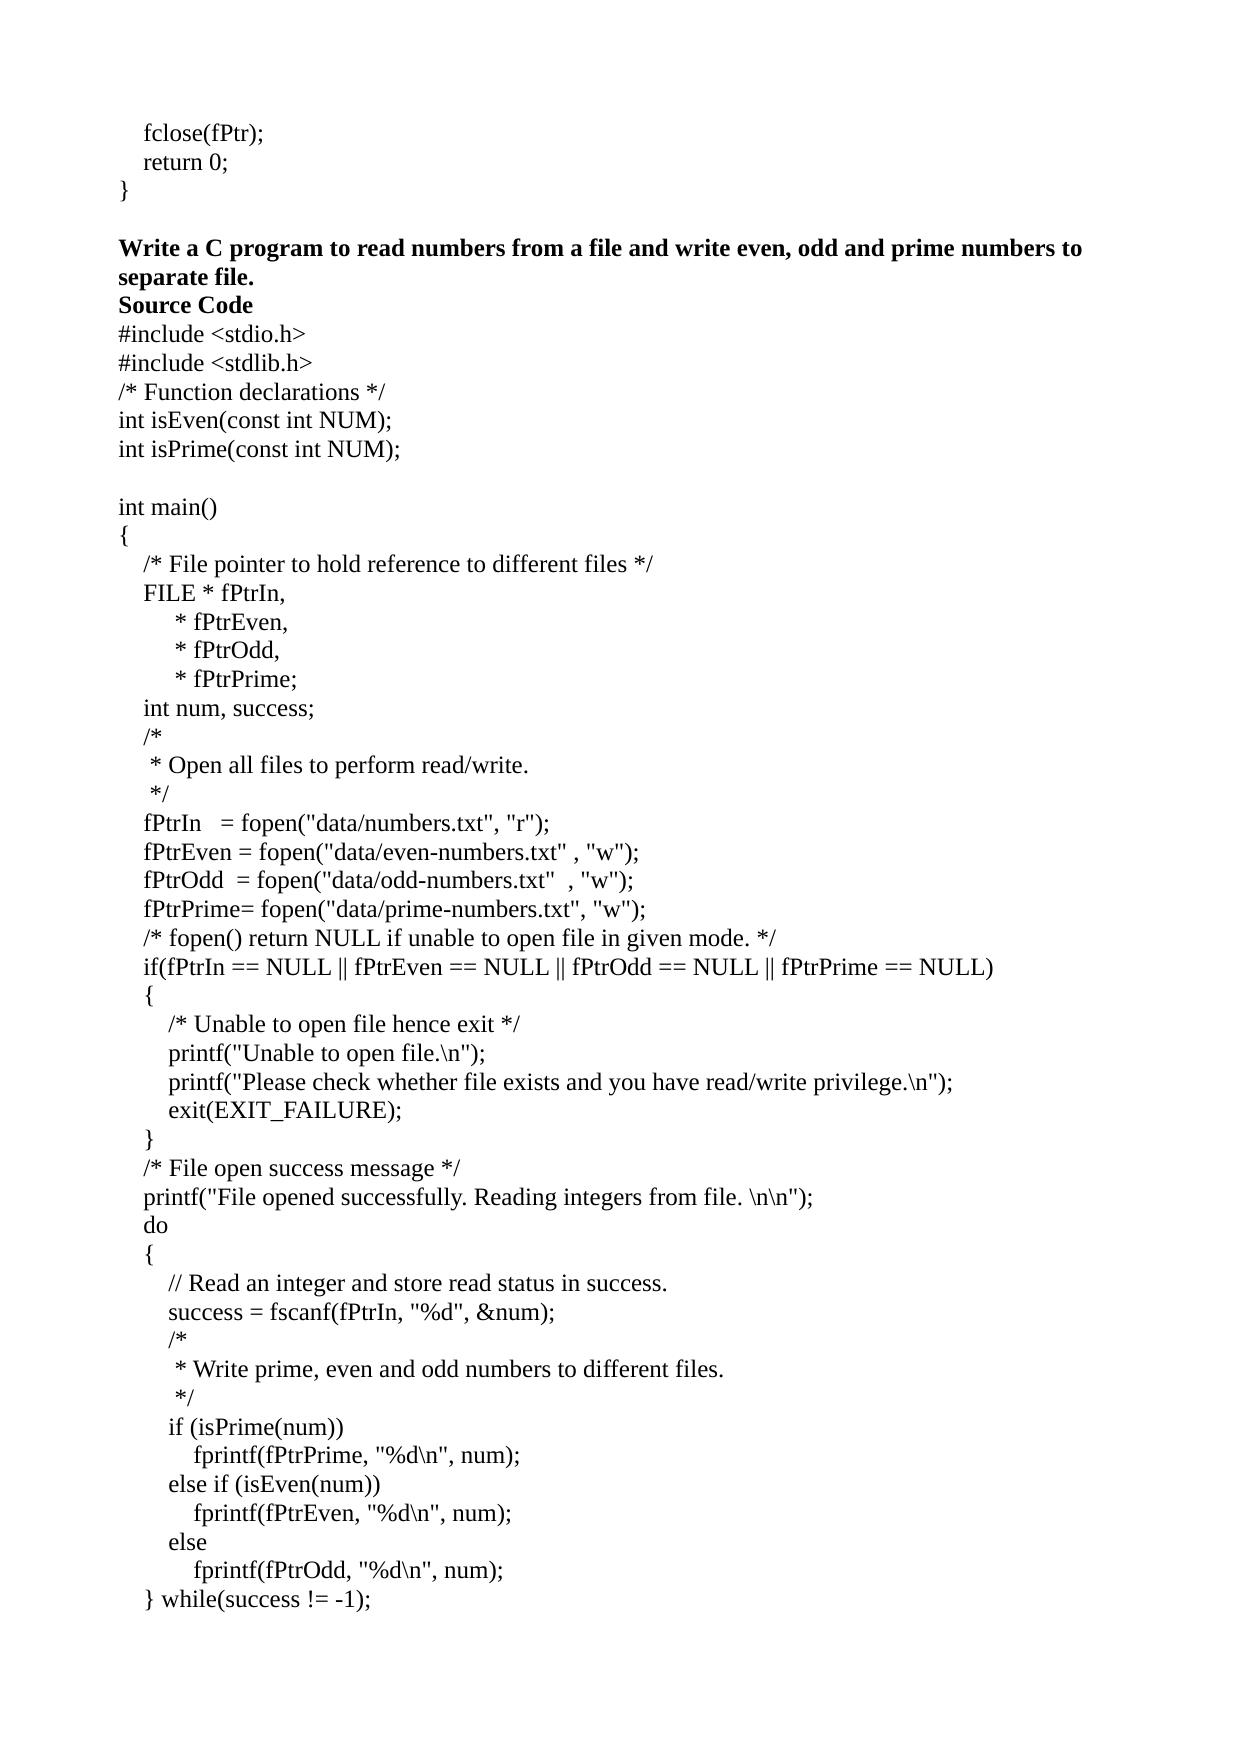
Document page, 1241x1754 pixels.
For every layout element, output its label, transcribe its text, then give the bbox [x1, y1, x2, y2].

text /* File open success message */ [118, 1153, 1122, 1182]
text fPtrIn = fopen("data/numbers.txt", "r"); [118, 808, 1122, 837]
text * fPtrEven, [118, 607, 1122, 636]
text /* File pointer to hold reference to different files */ [118, 549, 1122, 578]
text fprintf(fPtrOdd, "%d\n", num); [118, 1556, 1122, 1584]
text /* Unable to open file hence exit */ [118, 1009, 1122, 1038]
text } [118, 1124, 1122, 1153]
text /* Function declarations */ [118, 377, 1122, 406]
text * Open all files to perform read/write. [118, 751, 1122, 779]
text int num, success; [118, 693, 1122, 722]
text exit(EXIT_FAILURE); [118, 1096, 1122, 1124]
text * fPtrOdd, [118, 636, 1122, 664]
text { [118, 981, 1122, 1009]
text fprintf(fPtrEven, "%d\n", num); [118, 1498, 1122, 1527]
text /* [118, 722, 1122, 751]
text return 0; [118, 147, 1122, 176]
text else [118, 1527, 1122, 1556]
text { [118, 1239, 1122, 1268]
text Source Code [118, 291, 1122, 319]
text if(fPtrIn == NULL || fPtrEven == NULL || fPtrOdd == NULL || fPtrPrime == NULL) [118, 952, 1122, 981]
text else if (isEven(num)) [118, 1469, 1122, 1498]
text fPtrEven = fopen("data/even-numbers.txt" , "w"); [118, 837, 1122, 866]
text * fPtrPrime; [118, 664, 1122, 693]
text int main() [118, 492, 1122, 521]
text */ [118, 1383, 1122, 1412]
text int isPrime(const int NUM); [118, 434, 1122, 463]
text /* [118, 1326, 1122, 1354]
text printf("Please check whether file exists and you have read/write privilege.\n"); [118, 1067, 1122, 1096]
text fclose(fPtr); [118, 118, 1122, 147]
text */ [118, 779, 1122, 808]
text printf("File opened successfully. Reading integers from file. \n\n"); [118, 1182, 1122, 1211]
text #include <stdio.h> [118, 319, 1122, 348]
text printf("Unable to open file.\n"); [118, 1038, 1122, 1067]
text fPtrPrime= fopen("data/prime-numbers.txt", "w"); [118, 894, 1122, 923]
text * Write prime, even and odd numbers to different files. [118, 1354, 1122, 1383]
text FILE * fPtrIn, [118, 578, 1122, 607]
text if (isPrime(num)) [118, 1412, 1122, 1441]
text #include <stdlib.h> [118, 348, 1122, 377]
text fprintf(fPtrPrime, "%d\n", num); [118, 1441, 1122, 1469]
text success = fscanf(fPtrIn, "%d", &num); [118, 1297, 1122, 1326]
text int isEven(const int NUM); [118, 406, 1122, 434]
text fPtrOdd = fopen("data/odd-numbers.txt" , "w"); [118, 866, 1122, 894]
text /* fopen() return NULL if unable to open file in given mode. */ [118, 923, 1122, 952]
text } [118, 176, 1122, 204]
text { [118, 521, 1122, 549]
text Write a C program to read numbers from a file and write even, odd and prime numbers to separate file. [118, 233, 1122, 291]
text } while(success != -1); [118, 1584, 1122, 1613]
text do [118, 1211, 1122, 1239]
text // Read an integer and store read status in success. [118, 1268, 1122, 1297]
